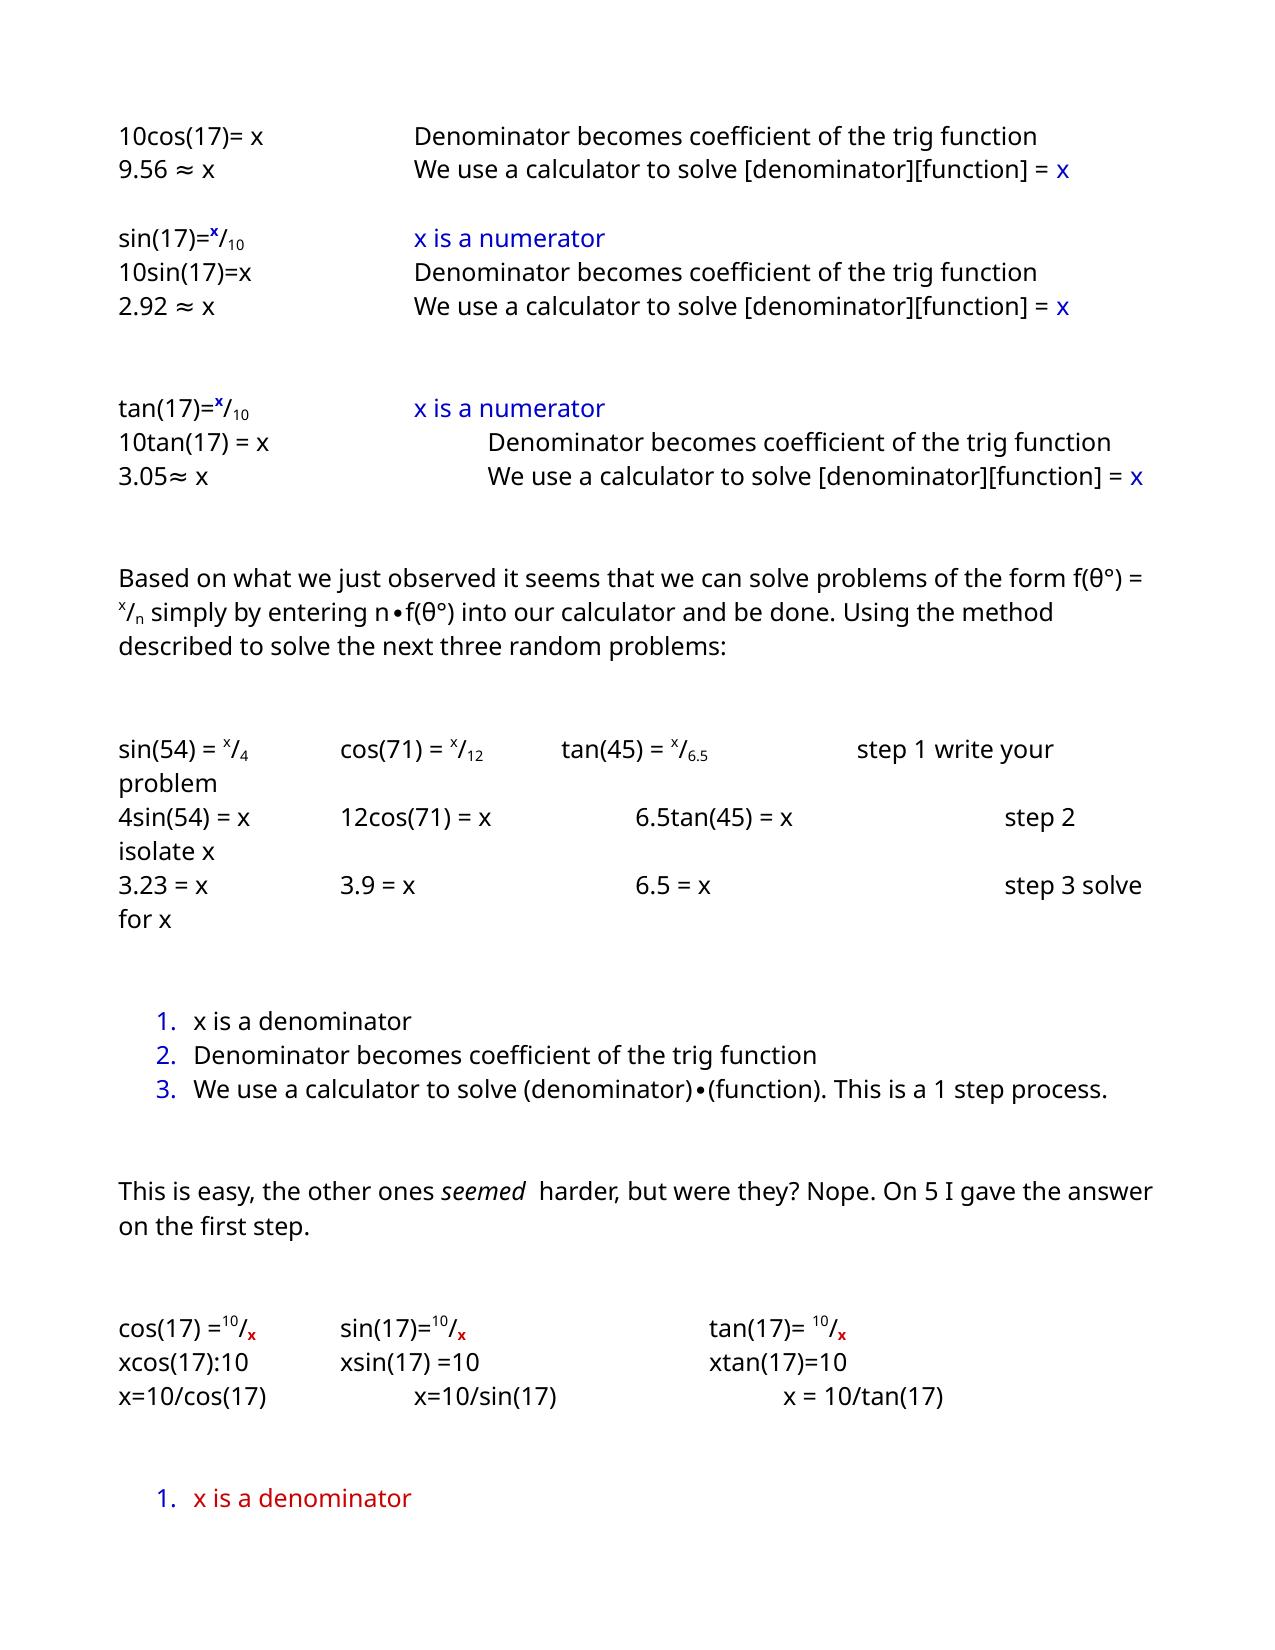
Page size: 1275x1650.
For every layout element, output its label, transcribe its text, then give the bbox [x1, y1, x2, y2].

list x is a denominator [156, 1481, 1157, 1515]
text cos(17) =10/x sin(17)=10/x tan(17)= 10/x [118, 1310, 1157, 1344]
text 10cos(17)= x Denominator becomes coefficient of the trig function [118, 118, 1157, 152]
text 10tan(17) = x Denominator becomes coefficient of the trig function [118, 425, 1157, 459]
text 4sin(54) = x 12cos(71) = x 6.5tan(45) = x step 2 isolate x [118, 799, 1157, 867]
text x=10/cos(17) x=10/sin(17) x = 10/tan(17) [118, 1378, 1157, 1412]
list We use a calculator to solve (denominator)∙(function). This is a 1 step process. [156, 1072, 1157, 1106]
text 2.92 ≈ x We use a calculator to solve [denominator][function] = x [118, 288, 1157, 322]
list Denominator becomes coefficient of the trig function [156, 1038, 1157, 1072]
text Based on what we just observed it seems that we can solve problems of the form f(θ°) = x/n simply by entering n∙f(θ°) into our calculator and be done. Using the method described to solve the next three random problems: [118, 561, 1157, 663]
text sin(17)=x/10 x is a numerator [118, 220, 1157, 254]
text 9.56 ≈ x We use a calculator to solve [denominator][function] = x [118, 152, 1157, 186]
text tan(17)=x/10 x is a numerator [118, 391, 1157, 425]
text sin(54) = x/4 cos(71) = x/12 tan(45) = x/6.5 step 1 write your problem [118, 731, 1157, 799]
text 3.23 = x 3.9 = x 6.5 = x step 3 solve for x [118, 867, 1157, 936]
text xcos(17):10 xsin(17) =10 xtan(17)=10 [118, 1344, 1157, 1378]
text 3.05≈ x We use a calculator to solve [denominator][function] = x [118, 459, 1157, 493]
list x is a denominator [156, 1004, 1157, 1038]
text This is easy, the other ones seemed harder, but were they? Nope. On 5 I gave the answer on the first step. [118, 1174, 1157, 1242]
text 10sin(17)=x Denominator becomes coefficient of the trig function [118, 254, 1157, 288]
